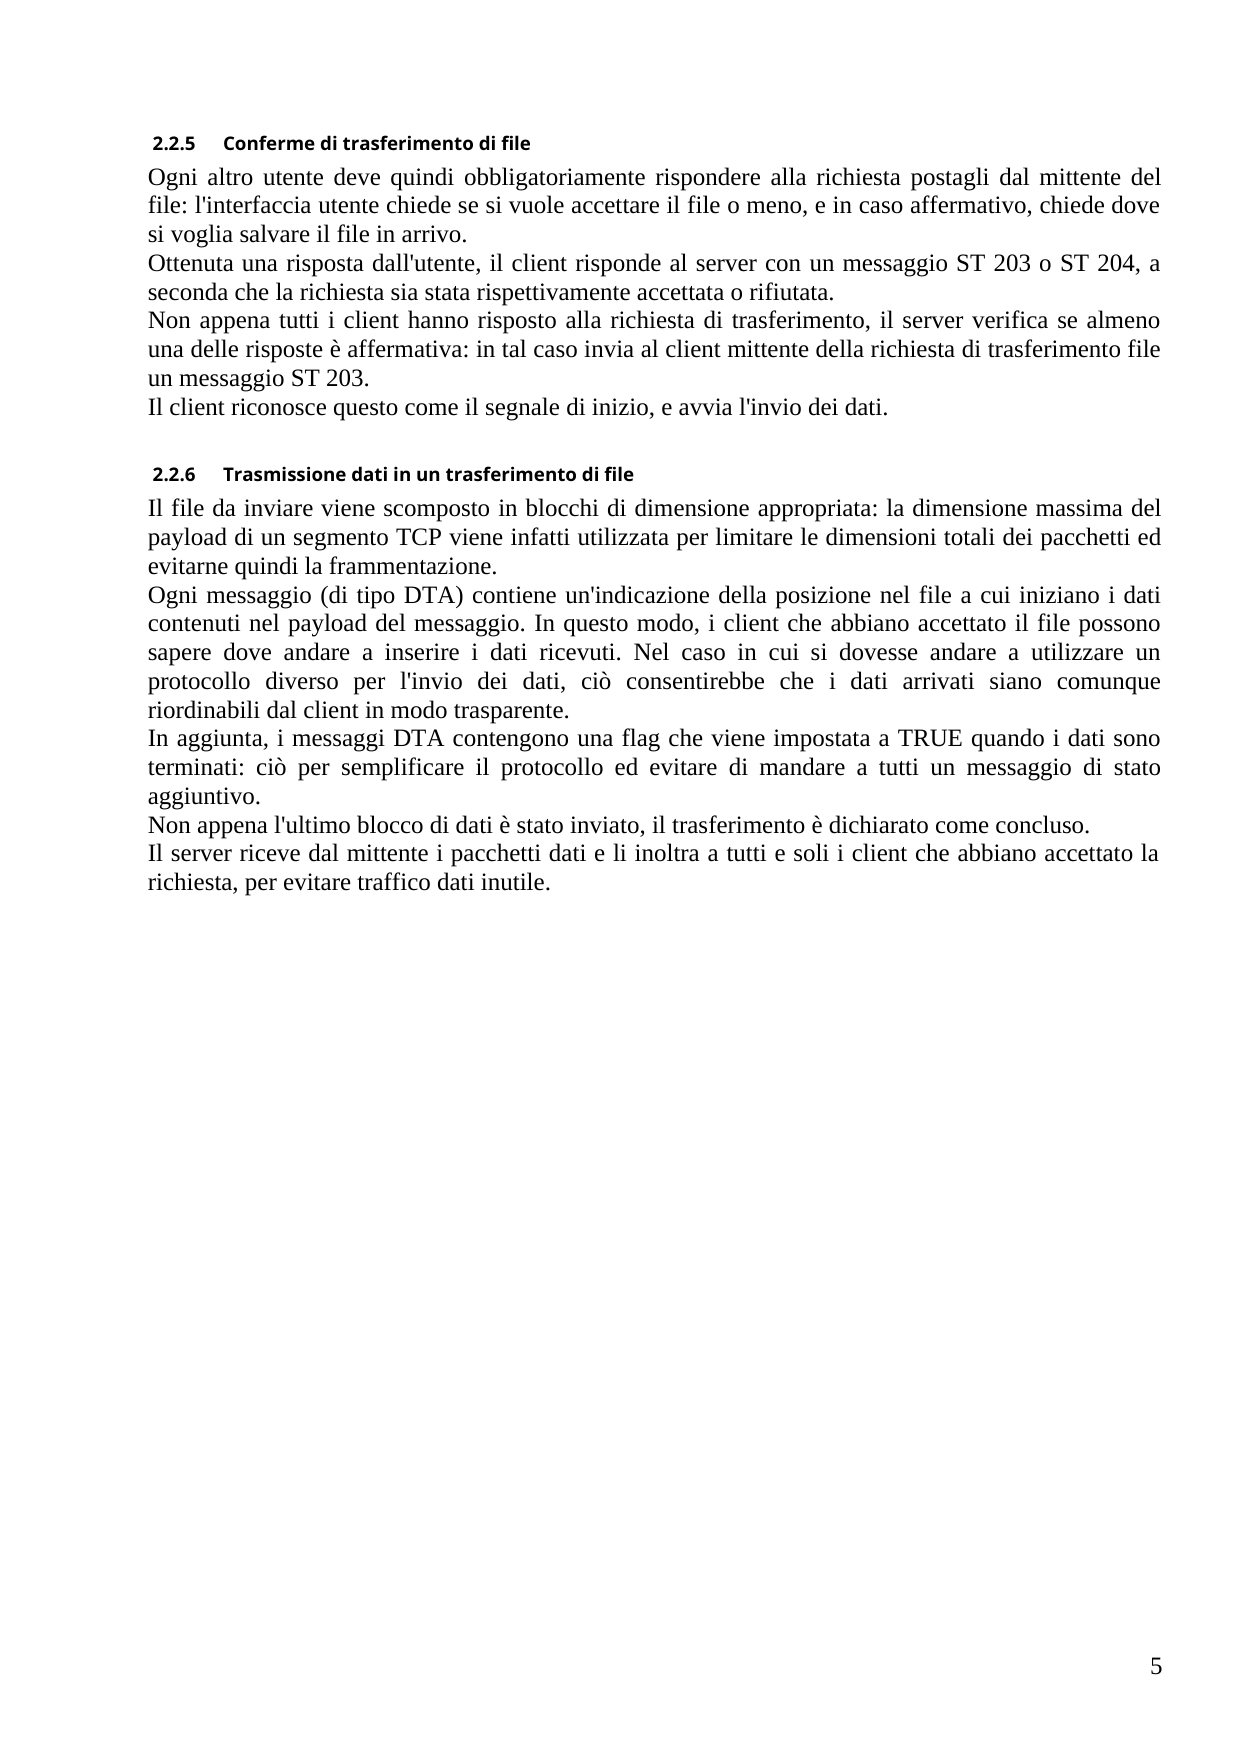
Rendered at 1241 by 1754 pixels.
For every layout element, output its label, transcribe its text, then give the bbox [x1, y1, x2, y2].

text Non appena l'ultimo blocco di dati è stato inviato, il trasferimento è dichiarato come concluso. [148, 810, 1162, 838]
text Il file da inviare viene scomposto in blocchi di dimensione appropriata: la dimensione massima del payload di un segmento TCP viene infatti utilizzata per limitare le dimensioni totali dei pacchetti ed evitarne quindi la frammentazione. [148, 493, 1162, 580]
subtitle Conferme di trasferimento di file [148, 130, 1162, 155]
text In aggiunta, i messaggi DTA contengono una flag che viene impostata a TRUE quando i dati sono terminati: ciò per semplificare il protocollo ed evitare di mandare a tutti un messaggio di stato aggiuntivo. [148, 723, 1162, 810]
text Ottenuta una risposta dall'utente, il client risponde al server con un messaggio ST 203 o ST 204, a seconda che la richiesta sia stata rispettivamente accettata o rifiutata. [148, 248, 1162, 305]
subtitle Trasmissione dati in un trasferimento di file [148, 462, 1162, 487]
text Il server riceve dal mittente i pacchetti dati e li inoltra a tutti e soli i client che abbiano accettato la richiesta, per evitare traffico dati inutile. [148, 838, 1162, 896]
text Ogni messaggio (di tipo DTA) contiene un'indicazione della posizione nel file a cui iniziano i dati contenuti nel payload del messaggio. In questo modo, i client che abbiano accettato il file possono sapere dove andare a inserire i dati ricevuti. Nel caso in cui si dovesse andare a utilizzare un protocollo diverso per l'invio dei dati, ciò consentirebbe che i dati arrivati siano comunque riordinabili dal client in modo trasparente. [148, 580, 1162, 723]
text Non appena tutti i client hanno risposto alla richiesta di trasferimento, il server verifica se almeno una delle risposte è affermativa: in tal caso invia al client mittente della richiesta di trasferimento file un messaggio ST 203. [148, 305, 1162, 392]
text Il client riconosce questo come il segnale di inizio, e avvia l'invio dei dati. [148, 392, 1162, 420]
text Ogni altro utente deve quindi obbligatoriamente rispondere alla richiesta postagli dal mittente del file: l'interfaccia utente chiede se si vuole accettare il file o meno, e in caso affermativo, chiede dove si voglia salvare il file in arrivo. [148, 162, 1162, 248]
